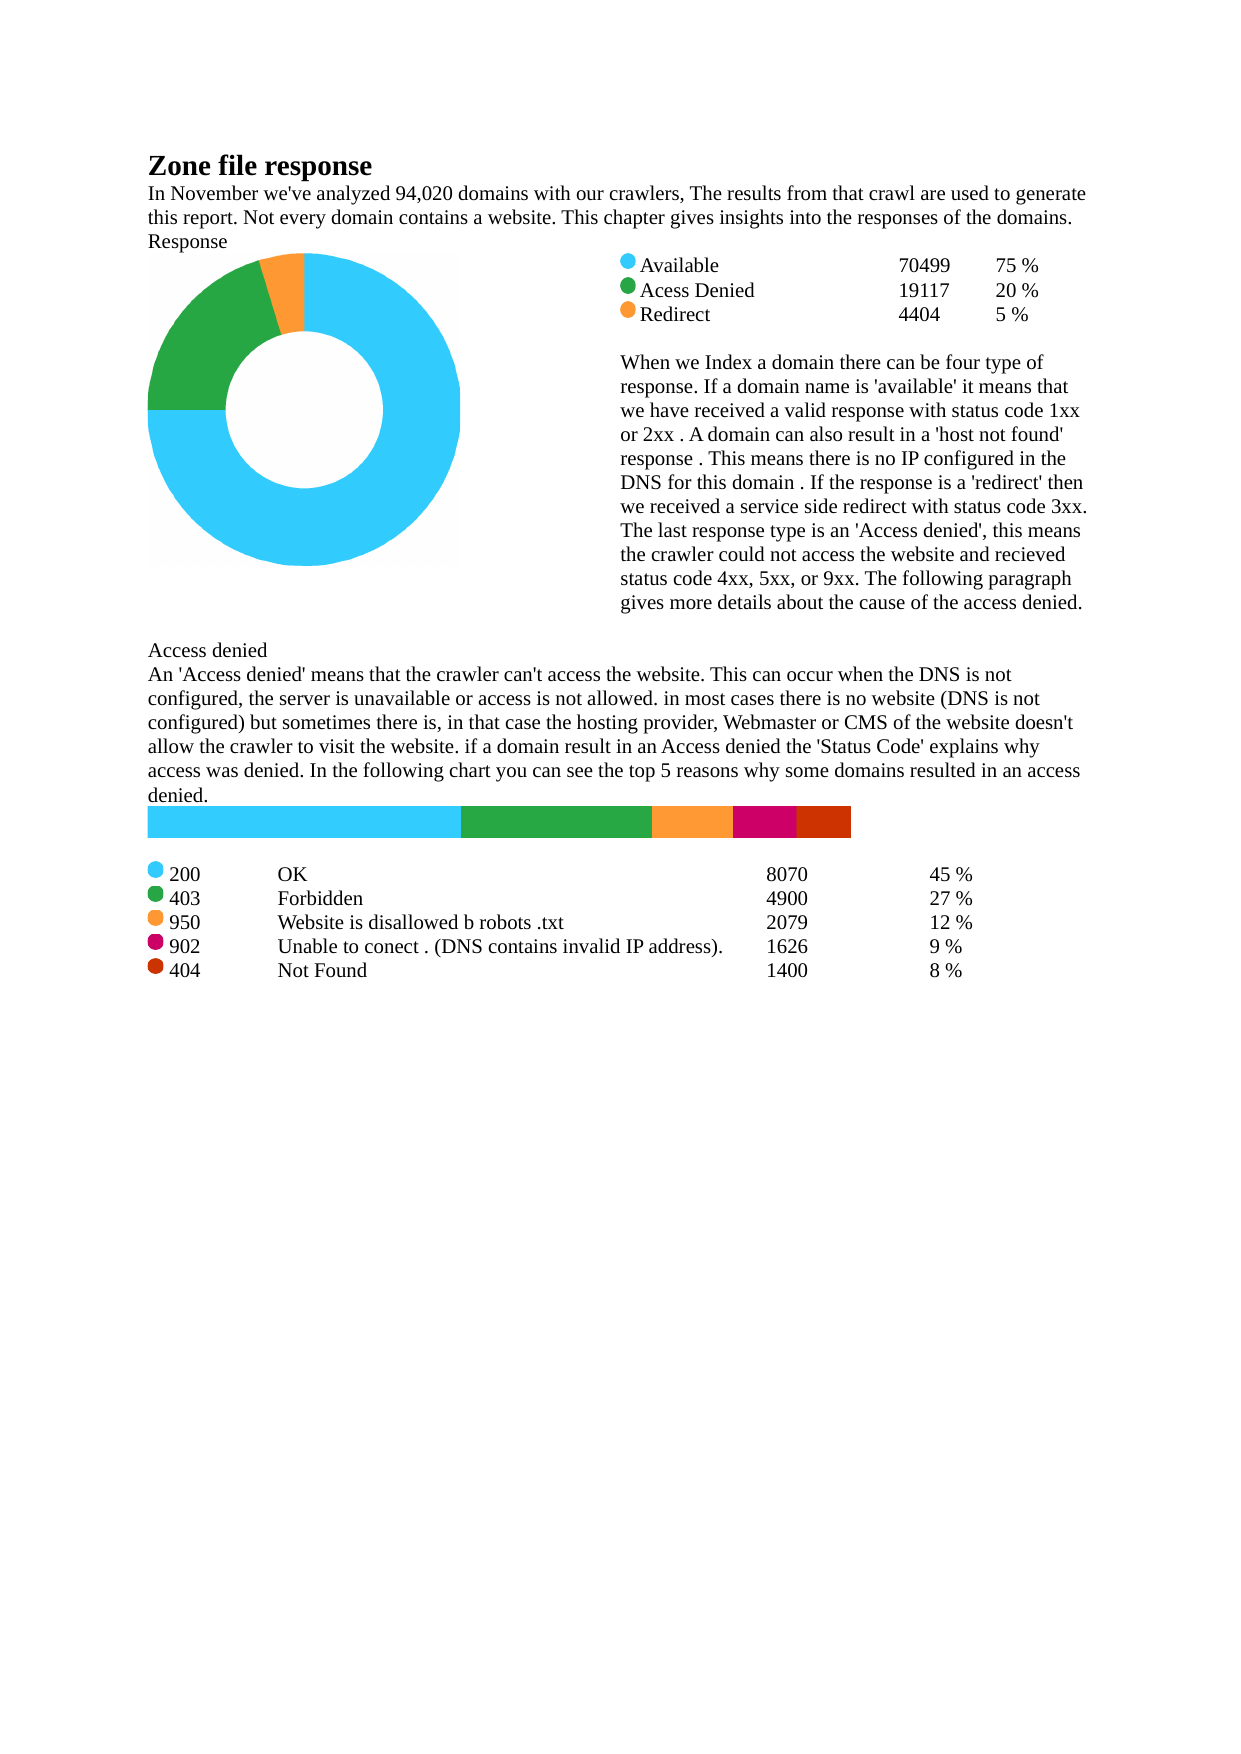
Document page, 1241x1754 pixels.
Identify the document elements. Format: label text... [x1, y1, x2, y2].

text In November we've analyzed 94,020 domains with our crawlers, The results from that crawl are used to generate this report. Not every domain contains a website. This chapter gives insights into the responses of the domains. [148, 181, 1092, 229]
text Zone file response [148, 148, 1092, 181]
table_cell Not Found [278, 958, 766, 982]
table_cell [620, 302, 639, 326]
table_cell 902 [169, 934, 277, 958]
text Response [148, 229, 1092, 253]
table_cell Forbidden [278, 886, 766, 910]
table_cell 1626 [766, 934, 929, 958]
table_cell [148, 934, 169, 958]
table_cell 8 % [929, 958, 1092, 982]
table_header 70499 [898, 254, 995, 277]
table_cell 12 % [929, 910, 1092, 934]
table_header [148, 862, 169, 886]
table_cell 20 % [995, 278, 1092, 302]
text An 'Access denied' means that the crawler can't access the website. This can occur when the DNS is not configured, the server is unavailable or access is not allowed. in most cases there is no website (DNS is not configured) but sometimes there is, in that case the hosting provider, Webmaster or CMS of the website doesn't allow the crawler to visit the website. if a domain result in an Access denied the 'Status Code' explains why access was denied. In the following chart you can see the top 5 reasons why some domains resulted in an access denied. [148, 662, 1092, 807]
picture [147, 934, 164, 950]
table_cell [148, 958, 169, 982]
table_header OK [278, 862, 766, 886]
picture [147, 910, 164, 926]
table_cell 403 [169, 886, 277, 910]
table_cell [620, 278, 639, 302]
picture [147, 806, 851, 838]
table_header 45 % [929, 862, 1092, 886]
table_cell 1400 [766, 958, 929, 982]
table_header 200 [169, 862, 277, 886]
table_cell 19117 [898, 278, 995, 302]
table_cell Unable to conect . (DNS contains invalid IP address). [278, 934, 766, 958]
picture [147, 958, 164, 974]
table_header 75 % [995, 254, 1092, 277]
picture [620, 253, 636, 269]
picture [620, 277, 636, 294]
picture [620, 301, 636, 318]
table_cell Acess Denied [640, 278, 898, 302]
table_header 8070 [766, 862, 929, 886]
picture [147, 253, 461, 566]
table_cell 2079 [766, 910, 929, 934]
picture [147, 886, 164, 902]
table_cell 9 % [929, 934, 1092, 958]
table_header [620, 254, 639, 277]
table_cell 4404 [898, 302, 995, 326]
table_cell [148, 910, 169, 934]
table_cell 4900 [766, 886, 929, 910]
table_header Available [640, 254, 898, 277]
table_cell 950 [169, 910, 277, 934]
table_cell 27 % [929, 886, 1092, 910]
table_cell [148, 886, 169, 910]
text When we Index a domain there can be four type of response. If a domain name is 'available' it means that we have received a valid response with status code 1xx or 2xx . A domain can also result in a 'host not found' response . This means there is no IP configured in the DNS for this domain . If the response is a 'redirect' then we received a service side redirect with status code 3xx. The last response type is an 'Access denied', this means the crawler could not access the website and recieved status code 4xx, 5xx, or 9xx. The following paragraph gives more details about the cause of the access denied. [620, 350, 1092, 614]
text Access denied [148, 638, 1092, 662]
table_cell Redirect [640, 302, 898, 326]
table_cell 404 [169, 958, 277, 982]
picture [147, 861, 164, 878]
table_cell Website is disallowed b robots .txt [278, 910, 766, 934]
table_cell 5 % [995, 302, 1092, 326]
